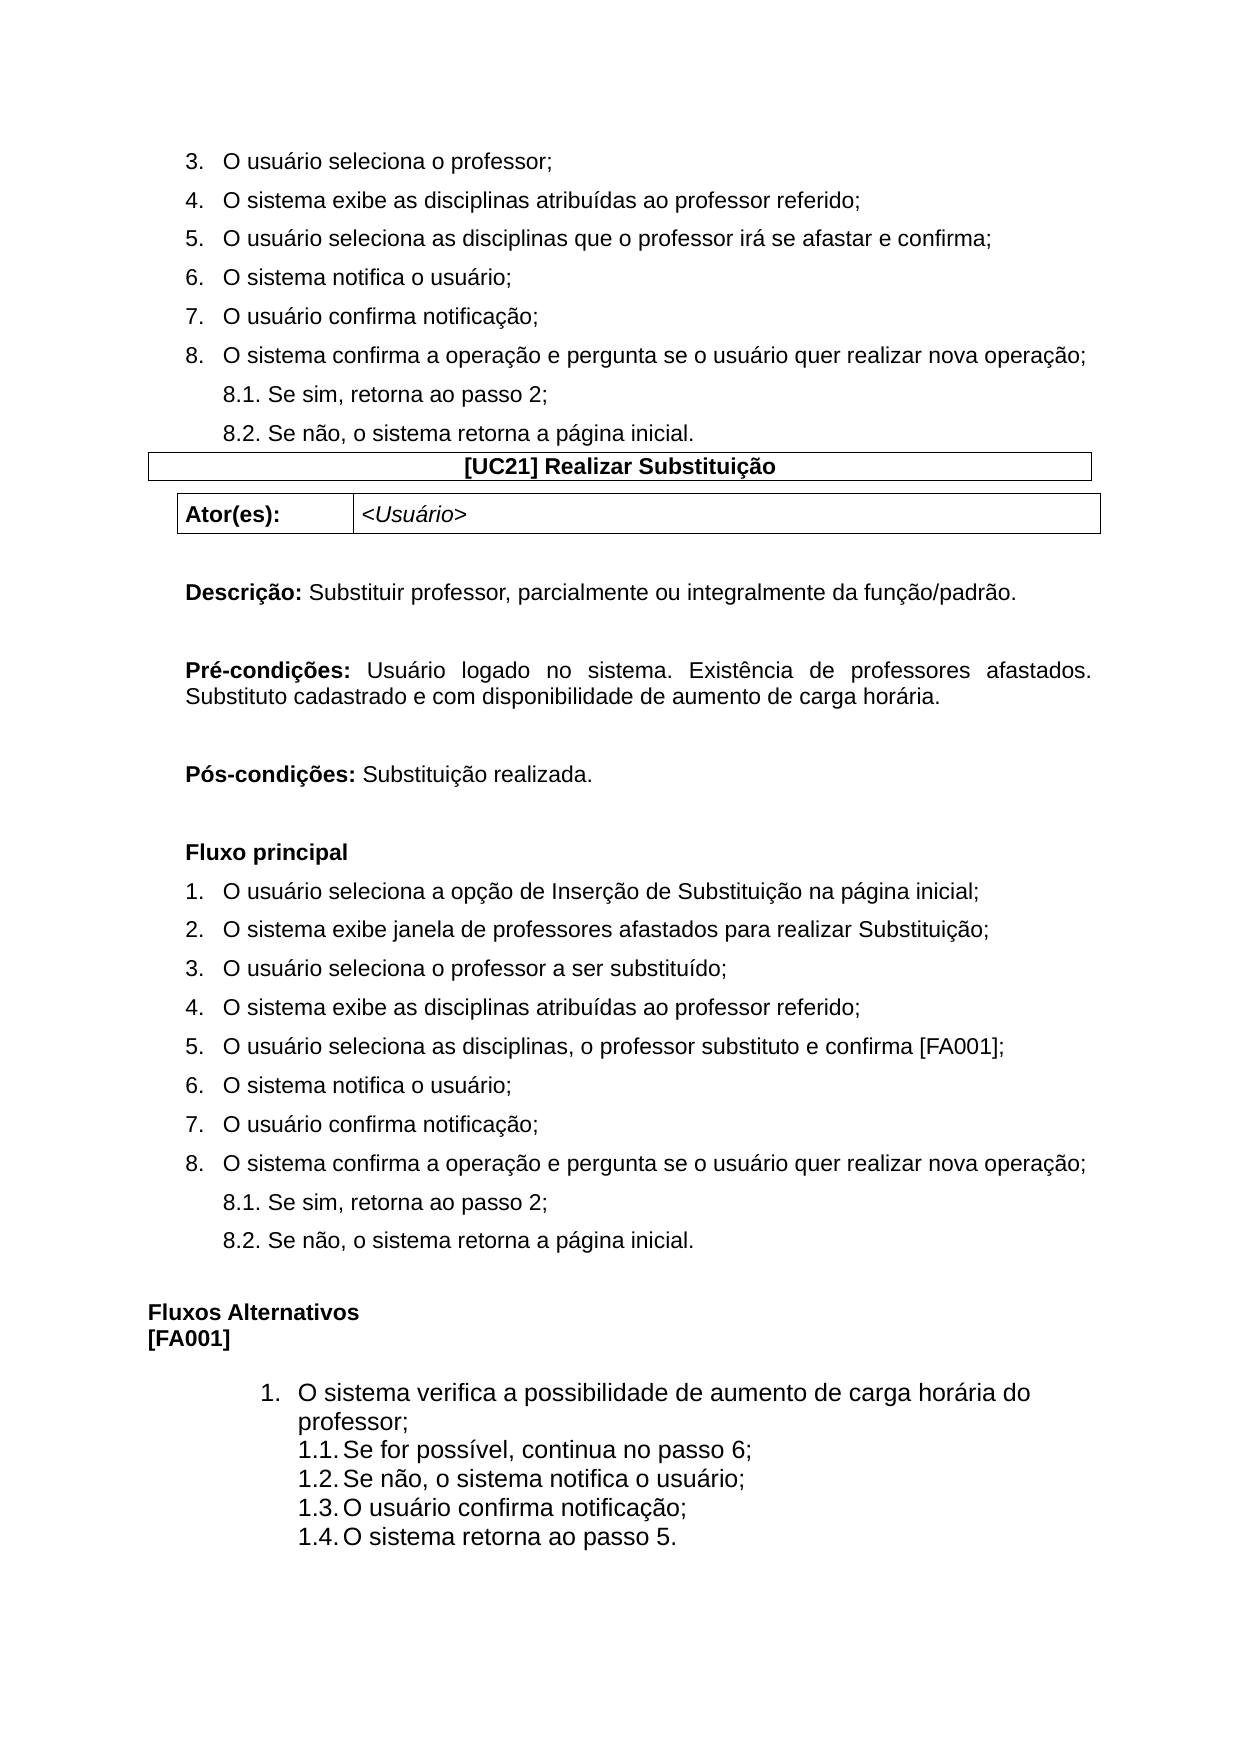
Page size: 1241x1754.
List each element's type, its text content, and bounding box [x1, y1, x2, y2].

list O sistema confirma a operação e pergunta se o usuário quer realizar nova operação; [185, 342, 1092, 368]
list O usuário confirma notificação; [185, 303, 1092, 329]
list O sistema exibe as disciplinas atribuídas ao professor referido; [185, 994, 1092, 1021]
list Se sim, retorna ao passo 2; [223, 1188, 1092, 1215]
list O sistema retorna ao passo 5. [298, 1522, 1092, 1550]
list O sistema exibe janela de professores afastados para realizar Substituição; [185, 916, 1092, 943]
list O usuário confirma notificação; [185, 1111, 1092, 1137]
list Se for possível, continua no passo 6; [298, 1435, 1092, 1464]
list O usuário seleciona o professor a ser substituído; [185, 955, 1092, 982]
list O usuário seleciona as disciplinas que o professor irá se afastar e confirma; [185, 225, 1092, 252]
text [FA001] [148, 1325, 1092, 1351]
text Descrição: Substituir professor, parcialmente ou integralmente da função/padrão. [185, 579, 1092, 606]
text Fluxo principal [185, 839, 1092, 865]
list O usuário seleciona as disciplinas, o professor substituto e confirma [FA001]; [185, 1033, 1092, 1059]
list O sistema notifica o usuário; [185, 1072, 1092, 1098]
text Fluxos Alternativos [148, 1299, 1092, 1325]
table_header Ator(es): [178, 494, 353, 533]
list Se não, o sistema notifica o usuário; [298, 1464, 1092, 1493]
list O usuário seleciona a opção de Inserção de Substituição na página inicial; [185, 878, 1092, 904]
list O sistema verifica a possibilidade de aumento de carga horária do professor; [260, 1378, 1092, 1435]
list Se não, o sistema retorna a página inicial. [223, 1227, 1092, 1254]
list O usuário confirma notificação; [298, 1493, 1092, 1522]
list O sistema notifica o usuário; [185, 264, 1092, 291]
table_header <Usuário> [354, 494, 1100, 533]
list O usuário seleciona o professor; [185, 148, 1092, 174]
list O sistema exibe as disciplinas atribuídas ao professor referido; [185, 187, 1092, 213]
text Pré-condições: Usuário logado no sistema. Existência de professores afastados. Substituto cadastrado e com disponibilidade de aumento de carga horária. [185, 657, 1092, 710]
text [UC21] Realizar Substituição [149, 453, 1091, 480]
list Se não, o sistema retorna a página inicial. [223, 420, 1092, 446]
list Se sim, retorna ao passo 2; [223, 381, 1092, 407]
text Pós-condições: Substituição realizada. [185, 761, 1092, 787]
list O sistema confirma a operação e pergunta se o usuário quer realizar nova operação; [185, 1149, 1092, 1176]
